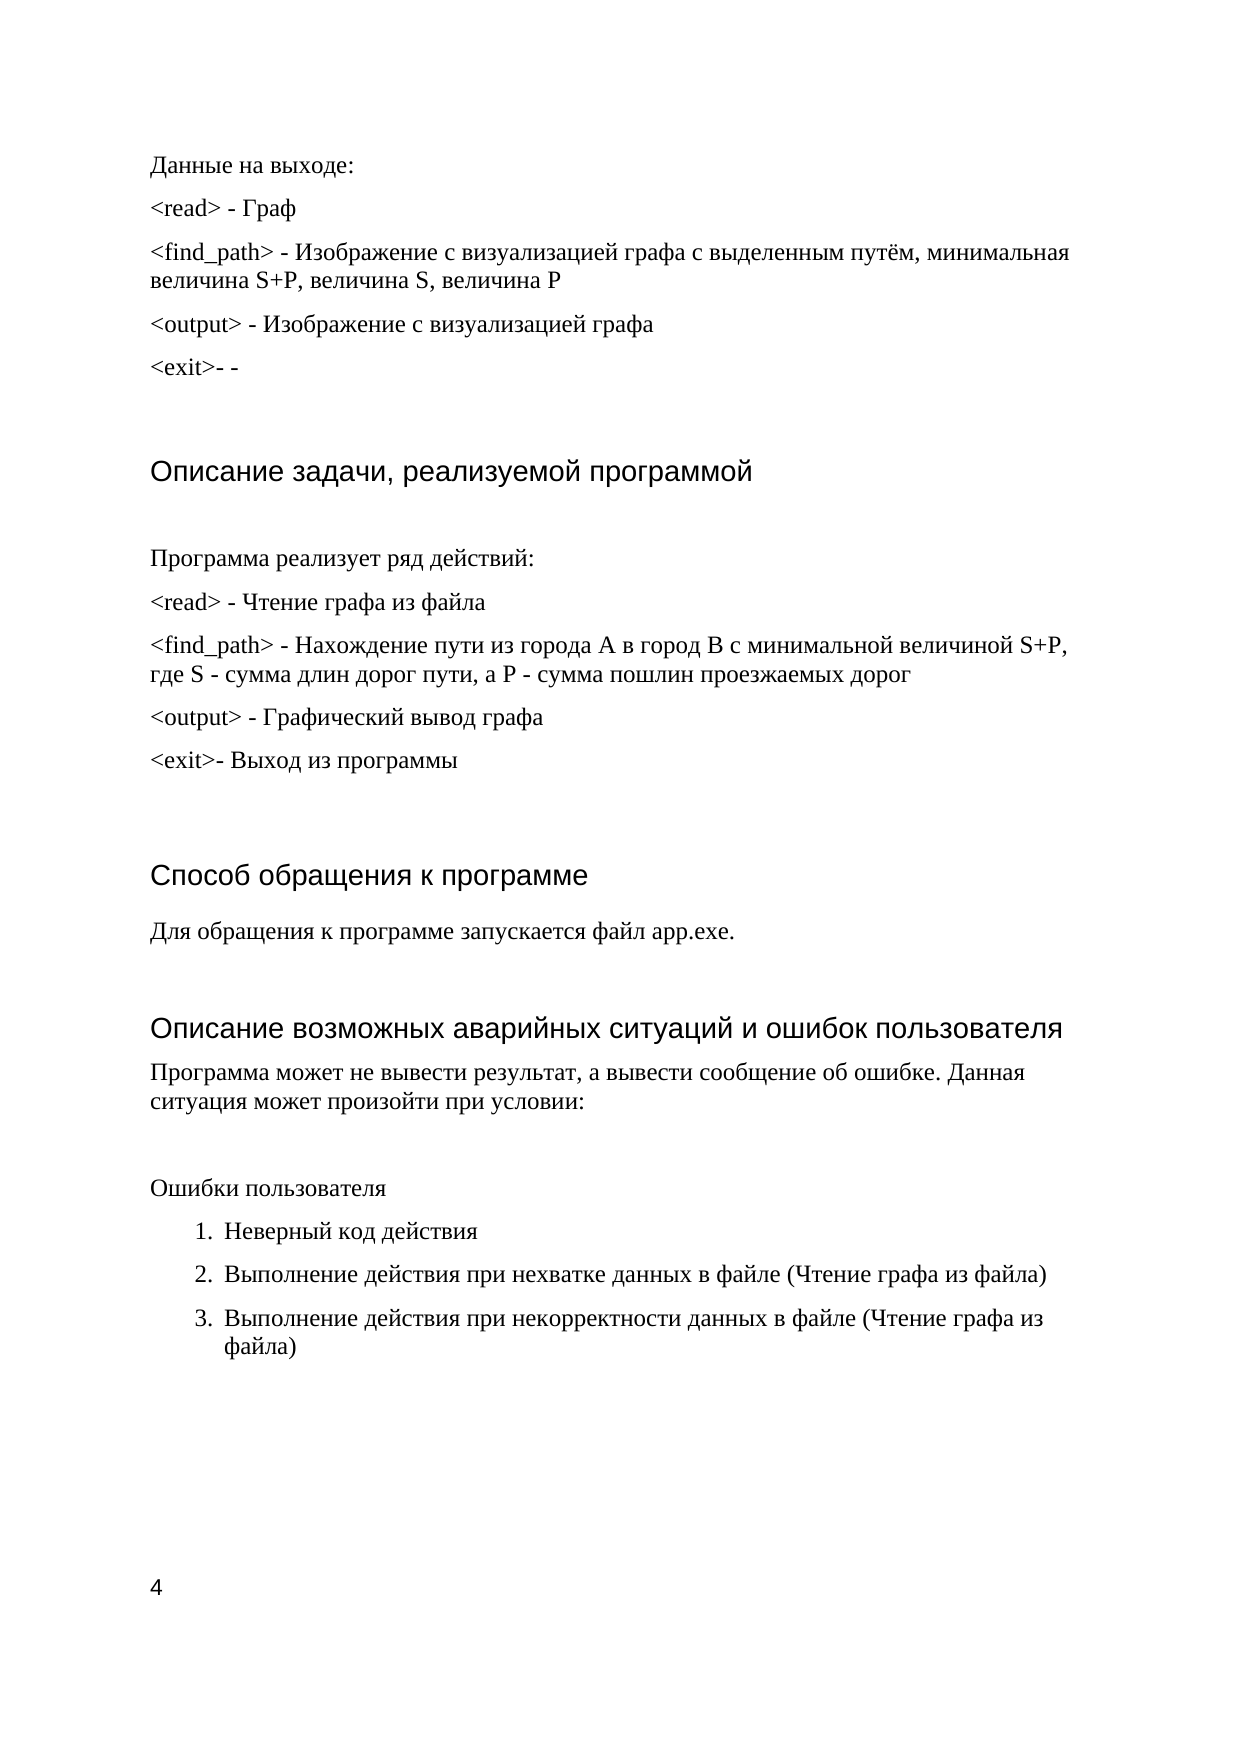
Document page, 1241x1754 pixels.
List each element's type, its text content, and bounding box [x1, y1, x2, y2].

text Данные на выходе: [150, 150, 1090, 179]
text Ошибки пользователя [150, 1173, 1090, 1201]
text Программа реализует ряд действий: [150, 543, 1090, 572]
text <read> - Чтение графа из файла [150, 587, 1090, 615]
subtitle Описание возможных аварийных ситуаций и ошибок пользователя [150, 1011, 1090, 1045]
text <exit>- Выход из программы [150, 745, 1090, 774]
list Выполнение действия при некорректности данных в файле (Чтение графа из файла) [194, 1303, 1090, 1360]
subtitle Для обращения к программе запускается файл app.exe. [150, 916, 1090, 945]
subtitle Описание задачи, реализуемой программой [150, 454, 1090, 487]
text <find_path> - Изображение с визуализацией графа с выделенным путём, минимальная величина S+P, величина S, величина P [150, 237, 1090, 294]
text <output> - Изображение с визуализацией графа [150, 309, 1090, 337]
text Программа может не вывести результат, а вывести сообщение об ошибке. Данная ситуация может произойти при условии: [150, 1057, 1090, 1115]
text <exit>- - [150, 352, 1090, 381]
text <read> - Граф [150, 193, 1090, 222]
text <output> - Графический вывод графа [150, 702, 1090, 731]
text <find_path> - Нахождение пути из города A в город B с минимальной величиной S+P, где S - сумма длин дорог пути, а P - сумма пошлин проезжаемых дорог [150, 630, 1090, 687]
list Выполнение действия при нехватке данных в файле (Чтение графа из файла) [194, 1259, 1090, 1288]
list Неверный код действия [194, 1216, 1090, 1245]
subtitle Способ обращения к программе [150, 858, 1090, 891]
